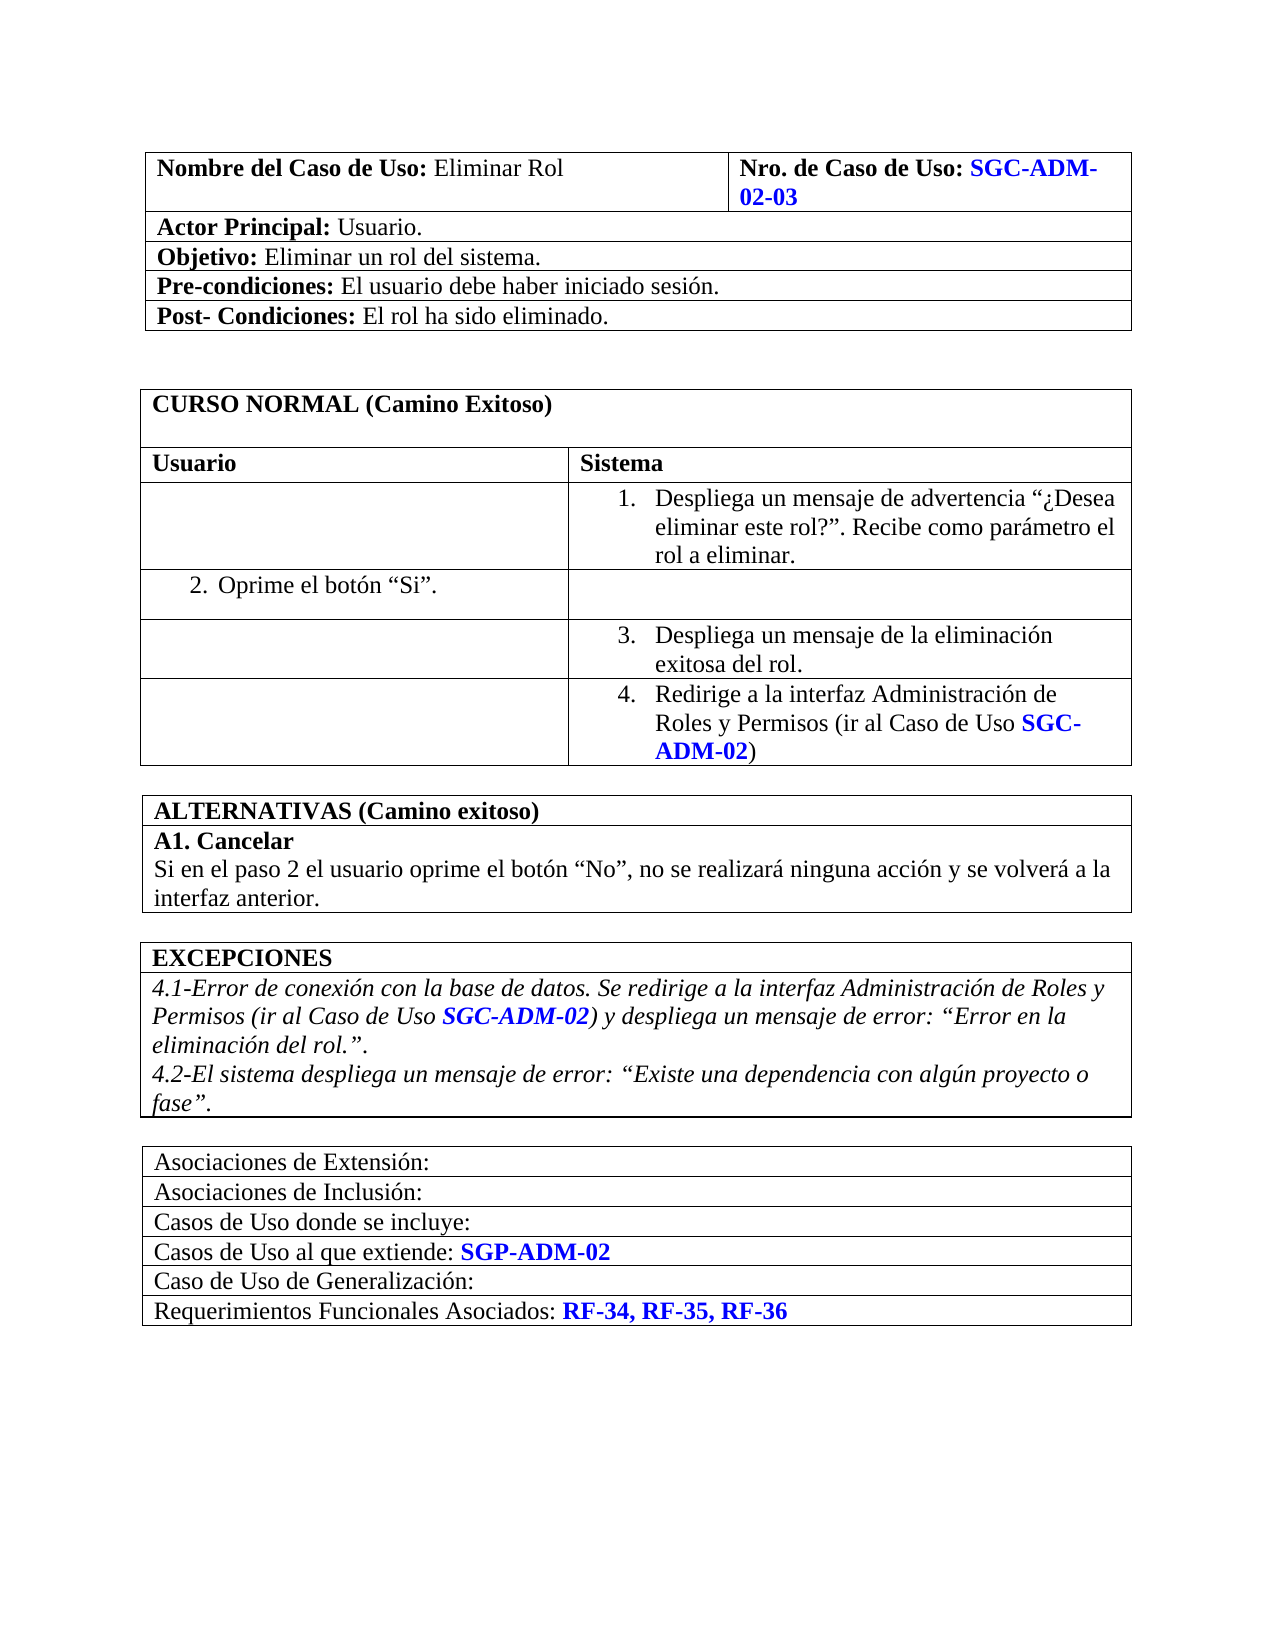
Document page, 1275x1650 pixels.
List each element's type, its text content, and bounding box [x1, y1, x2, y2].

table_header EXCEPCIONES [141, 943, 1131, 972]
table_cell [569, 570, 1131, 619]
table_cell Usuario [141, 448, 568, 482]
table_cell Objetivo: Eliminar un rol del sistema. [146, 242, 1131, 270]
table_header Nro. de Caso de Uso: SGC-ADM-02-03 [729, 153, 1131, 211]
table_cell Caso de Uso de Generalización: [143, 1266, 1131, 1295]
table_cell Redirige a la interfaz Administración de Roles y Permisos (ir al Caso de Uso SGC-ADM-02) [569, 679, 1131, 765]
table_cell 4.1-Error de conexión con la base de datos. Se redirige a la interfaz Administración de Roles y Permisos (ir al Caso de Uso SGC-ADM-02) y despliega un mensaje de error: “Error en la eliminación del rol.”. 4.2-El sistema despliega un mensaje de error: “Existe una dependencia con algún proyecto o fase”. [141, 973, 1131, 1116]
table_cell Post- Condiciones: El rol ha sido eliminado. [146, 301, 1131, 330]
table_header Asociaciones de Extensión: [143, 1147, 1131, 1176]
table_cell [141, 679, 568, 765]
table_cell Actor Principal: Usuario. [146, 212, 1131, 241]
table_header CURSO NORMAL (Camino Exitoso) [141, 390, 1131, 447]
table_cell Despliega un mensaje de advertencia “¿Desea eliminar este rol?”. Recibe como parámetro el rol a eliminar. [569, 483, 1131, 569]
table_cell Pre-condiciones: El usuario debe haber iniciado sesión. [146, 271, 1131, 300]
table_cell Oprime el botón “Si”. [141, 570, 568, 619]
table_cell Despliega un mensaje de la eliminación exitosa del rol. [569, 620, 1131, 678]
table_header ALTERNATIVAS (Camino exitoso) [143, 796, 1131, 825]
table_cell A1. Cancelar Si en el paso 2 el usuario oprime el botón “No”, no se realizará ninguna acción y se volverá a la interfaz anterior. [143, 826, 1131, 912]
table_cell Casos de Uso al que extiende: SGP-ADM-02 [143, 1237, 1131, 1265]
table_cell Asociaciones de Inclusión: [143, 1177, 1131, 1206]
table_cell [141, 483, 568, 569]
table_cell [141, 620, 568, 678]
table_cell Sistema [569, 448, 1131, 482]
table_cell Requerimientos Funcionales Asociados: RF-34, RF-35, RF-36 [143, 1296, 1131, 1325]
table_header Nombre del Caso de Uso: Eliminar Rol [146, 153, 728, 211]
table_cell Casos de Uso donde se incluye: [143, 1207, 1131, 1236]
